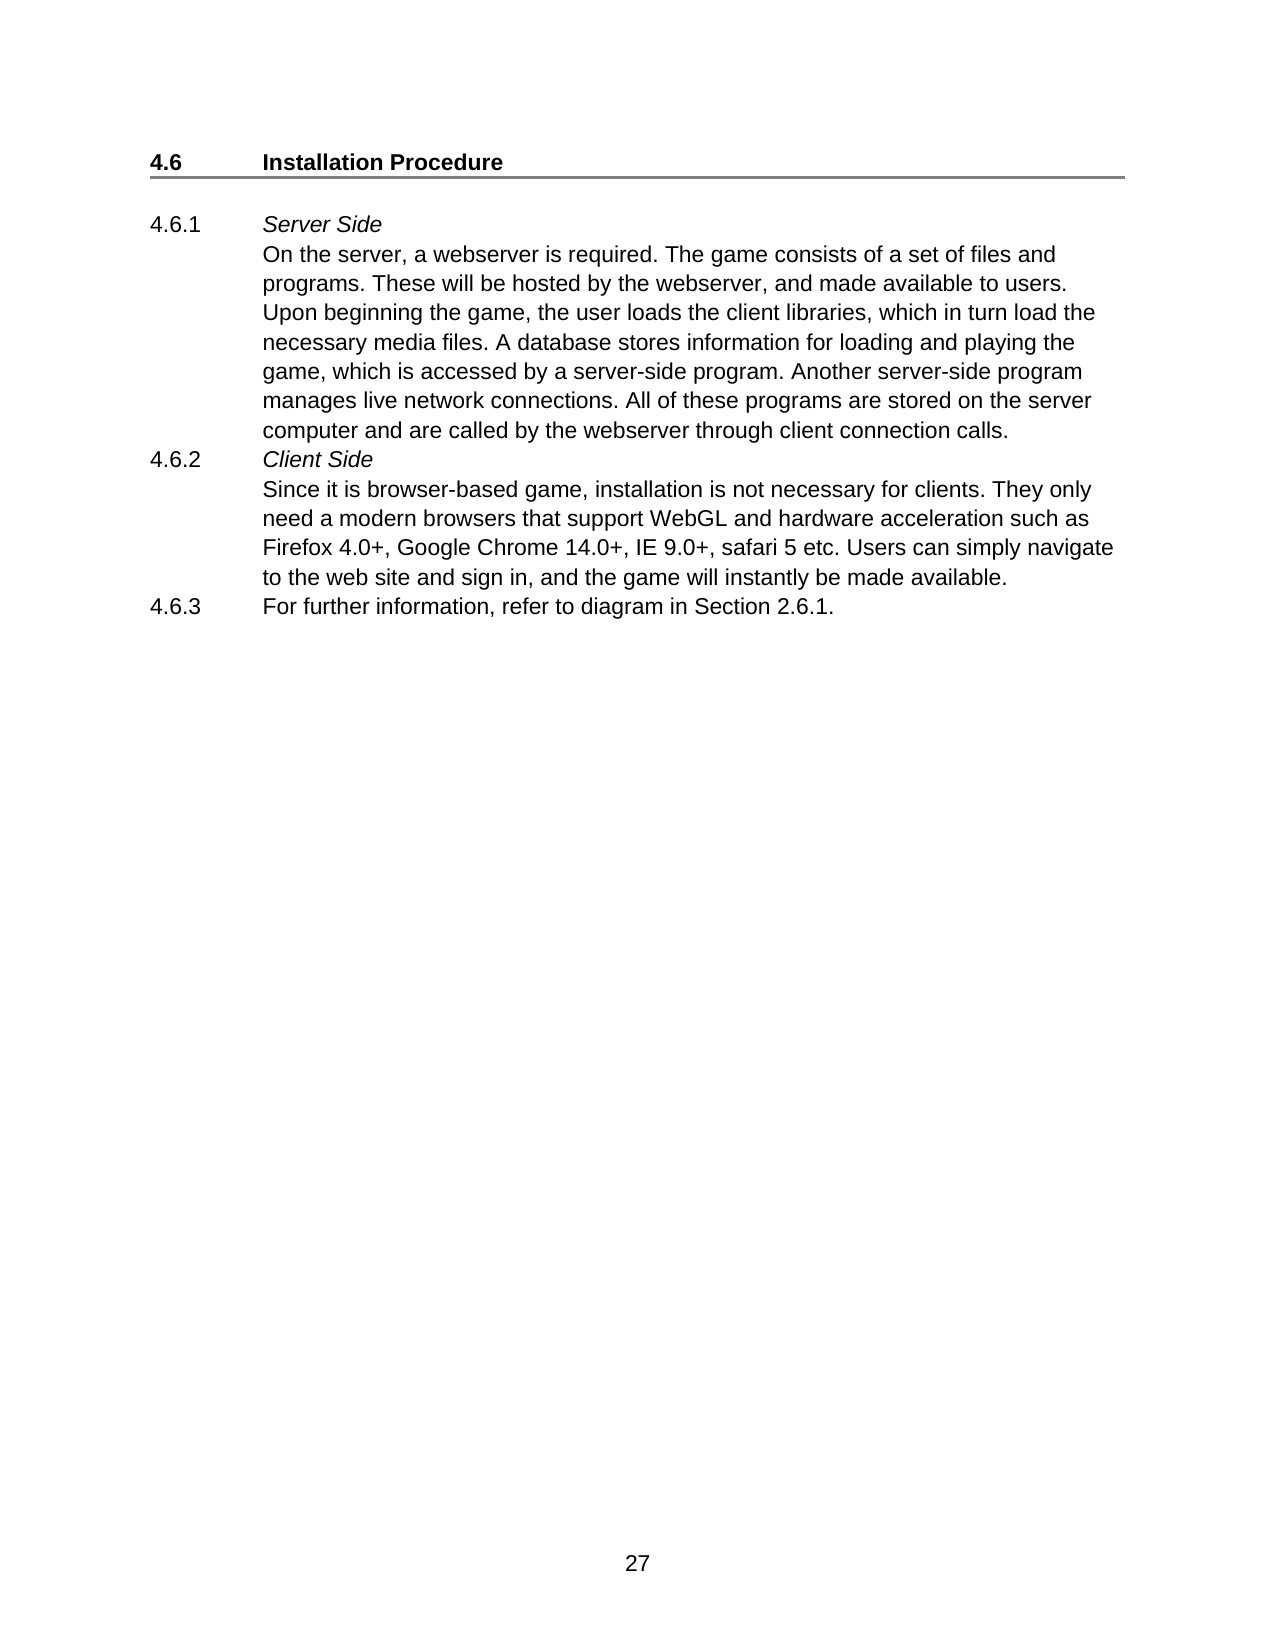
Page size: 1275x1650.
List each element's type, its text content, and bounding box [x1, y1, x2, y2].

text Since it is browser-based game, installation is not necessary for clients. They only need a modern browsers that support WebGL and hardware acceleration such as Firefox 4.0+, Google Chrome 14.0+, IE 9.0+, safari 5 etc. Users can simply navigate to the web site and sign in, and the game will instantly be made available. [150, 476, 1125, 590]
text 4.6.2 Client Side [150, 447, 1125, 472]
text 4.6.1 Server Side [150, 212, 1125, 237]
text 4.6 Installation Procedure [150, 150, 1125, 176]
text 4.6.3 For further information, refer to diagram in Section 2.6.1. [150, 594, 1125, 619]
text On the server, a webserver is required. The game consists of a set of files and programs. These will be hosted by the webserver, and made available to users. Upon beginning the game, the user loads the client libraries, which in turn load the necessary media files. A database stores information for loading and playing the game, which is accessed by a server-side program. Another server-side program manages live network connections. All of these programs are stored on the server computer and are called by the webserver through client connection calls. [150, 241, 1125, 443]
